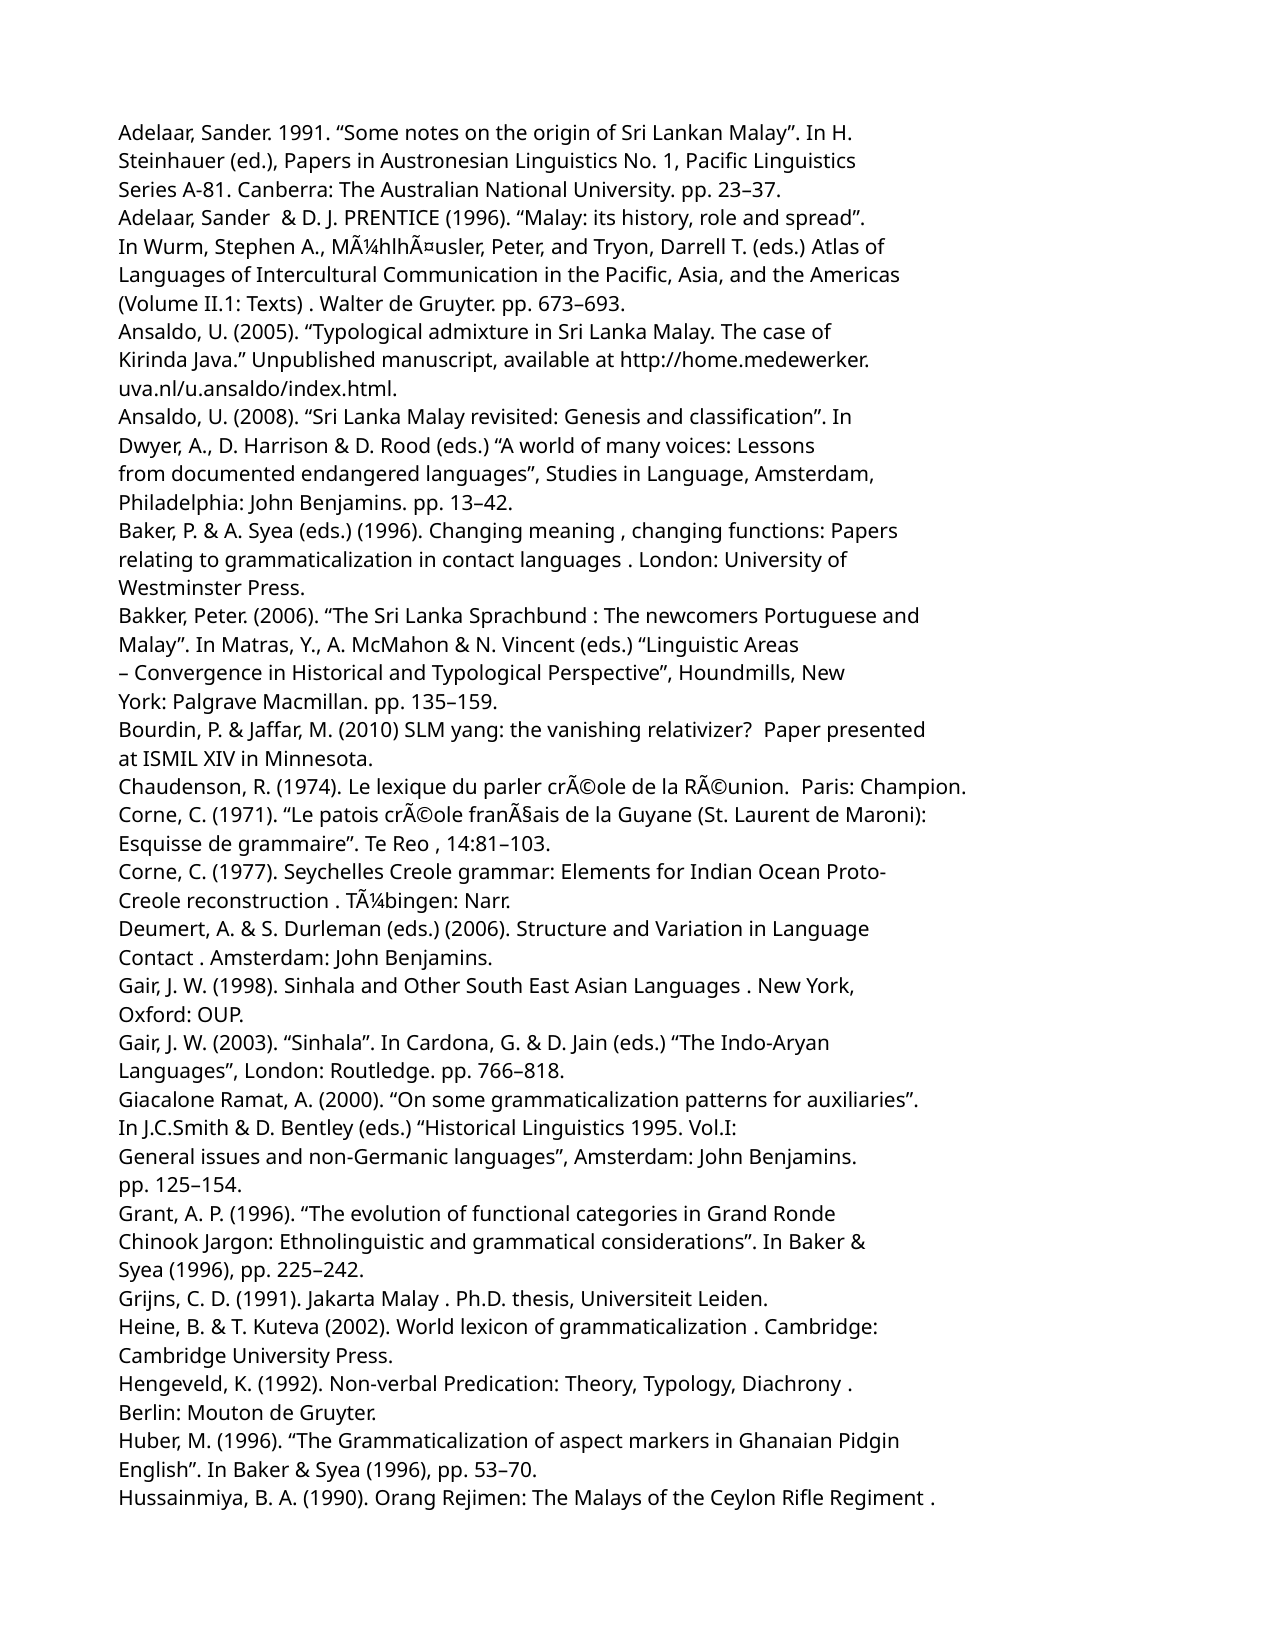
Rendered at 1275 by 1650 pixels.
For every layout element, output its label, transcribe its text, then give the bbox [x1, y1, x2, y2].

text Chinook Jargon: Ethnolinguistic and grammatical considerations”. In Baker & [118, 1227, 1157, 1256]
text Adelaar, Sander & D. J. PRENTICE (1996). “Malay: its history, role and spread”. [118, 203, 1157, 232]
text Ansaldo, U. (2005). “Typological admixture in Sri Lanka Malay. The case of [118, 317, 1157, 346]
text York: Palgrave Macmillan. pp. 135–159. [118, 687, 1157, 715]
text pp. 125–154. [118, 1170, 1157, 1199]
text Corne, C. (1977). Seychelles Creole grammar: Elements for Indian Ocean Proto- [118, 857, 1157, 886]
text Chaudenson, R. (1974). Le lexique du parler crÃ©ole de la RÃ©union. Paris: Champion. [118, 772, 1157, 801]
text Gair, J. W. (1998). Sinhala and Other South East Asian Languages . New York, [118, 971, 1157, 1000]
text Creole reconstruction . TÃ¼bingen: Narr. [118, 886, 1157, 914]
text Corne, C. (1971). “Le patois crÃ©ole franÃ§ais de la Guyane (St. Laurent de Maroni): [118, 801, 1157, 829]
text at ISMIL XIV in Minnesota. [118, 744, 1157, 772]
text Steinhauer (ed.), Papers in Austronesian Linguistics No. 1, Pacific Linguistics [118, 147, 1157, 175]
text Cambridge University Press. [118, 1341, 1157, 1369]
text Philadelphia: John Benjamins. pp. 13–42. [118, 488, 1157, 516]
text Ansaldo, U. (2008). “Sri Lanka Malay revisited: Genesis and classification”. In [118, 402, 1157, 431]
text Series A-81. Canberra: The Australian National University. pp. 23–37. [118, 175, 1157, 203]
text Adelaar, Sander. 1991. “Some notes on the origin of Sri Lankan Malay”. In H. [118, 118, 1157, 147]
text Baker, P. & A. Syea (eds.) (1996). Changing meaning , changing functions: Papers [118, 516, 1157, 545]
text In Wurm, Stephen A., MÃ¼hlhÃ¤usler, Peter, and Tryon, Darrell T. (eds.) Atlas of [118, 232, 1157, 260]
text Syea (1996), pp. 225–242. [118, 1256, 1157, 1284]
text Westminster Press. [118, 573, 1157, 602]
text Oxford: OUP. [118, 1000, 1157, 1028]
text – Convergence in Historical and Typological Perspective”, Houndmills, New [118, 658, 1157, 687]
text Kirinda Java.” Unpublished manuscript, available at http://home.medewerker. [118, 346, 1157, 374]
text Bakker, Peter. (2006). “The Sri Lanka Sprachbund : The newcomers Portuguese and [118, 602, 1157, 630]
text Deumert, A. & S. Durleman (eds.) (2006). Structure and Variation in Language [118, 914, 1157, 943]
text In J.C.Smith & D. Bentley (eds.) “Historical Linguistics 1995. Vol.I: [118, 1113, 1157, 1142]
text Giacalone Ramat, A. (2000). “On some grammaticalization patterns for auxiliaries”. [118, 1085, 1157, 1113]
text Grijns, C. D. (1991). Jakarta Malay . Ph.D. thesis, Universiteit Leiden. [118, 1284, 1157, 1312]
text Grant, A. P. (1996). “The evolution of functional categories in Grand Ronde [118, 1199, 1157, 1227]
text from documented endangered languages”, Studies in Language, Amsterdam, [118, 459, 1157, 488]
text Languages”, London: Routledge. pp. 766–818. [118, 1057, 1157, 1085]
text Malay”. In Matras, Y., A. McMahon & N. Vincent (eds.) “Linguistic Areas [118, 630, 1157, 658]
text General issues and non-Germanic languages”, Amsterdam: John Benjamins. [118, 1142, 1157, 1170]
text Esquisse de grammaire”. Te Reo , 14:81–103. [118, 829, 1157, 857]
text Dwyer, A., D. Harrison & D. Rood (eds.) “A world of many voices: Lessons [118, 431, 1157, 459]
text relating to grammaticalization in contact languages . London: University of [118, 545, 1157, 573]
text English”. In Baker & Syea (1996), pp. 53–70. [118, 1455, 1157, 1483]
text uva.nl/u.ansaldo/index.html. [118, 374, 1157, 402]
text Hengeveld, K. (1992). Non-verbal Predication: Theory, Typology, Diachrony . [118, 1369, 1157, 1398]
text Contact . Amsterdam: John Benjamins. [118, 943, 1157, 971]
text Gair, J. W. (2003). “Sinhala”. In Cardona, G. & D. Jain (eds.) “The Indo-Aryan [118, 1028, 1157, 1057]
text Languages of Intercultural Communication in the Pacific, Asia, and the Americas [118, 260, 1157, 289]
text Berlin: Mouton de Gruyter. [118, 1398, 1157, 1426]
text Bourdin, P. & Jaffar, M. (2010) SLM yang: the vanishing relativizer? Paper presented [118, 715, 1157, 744]
text Huber, M. (1996). “The Grammaticalization of aspect markers in Ghanaian Pidgin [118, 1426, 1157, 1455]
text Heine, B. & T. Kuteva (2002). World lexicon of grammaticalization . Cambridge: [118, 1312, 1157, 1341]
text (Volume II.1: Texts) . Walter de Gruyter. pp. 673–693. [118, 289, 1157, 317]
text Hussainmiya, B. A. (1990). Orang Rejimen: The Malays of the Ceylon Rifle Regiment . [118, 1483, 1157, 1512]
